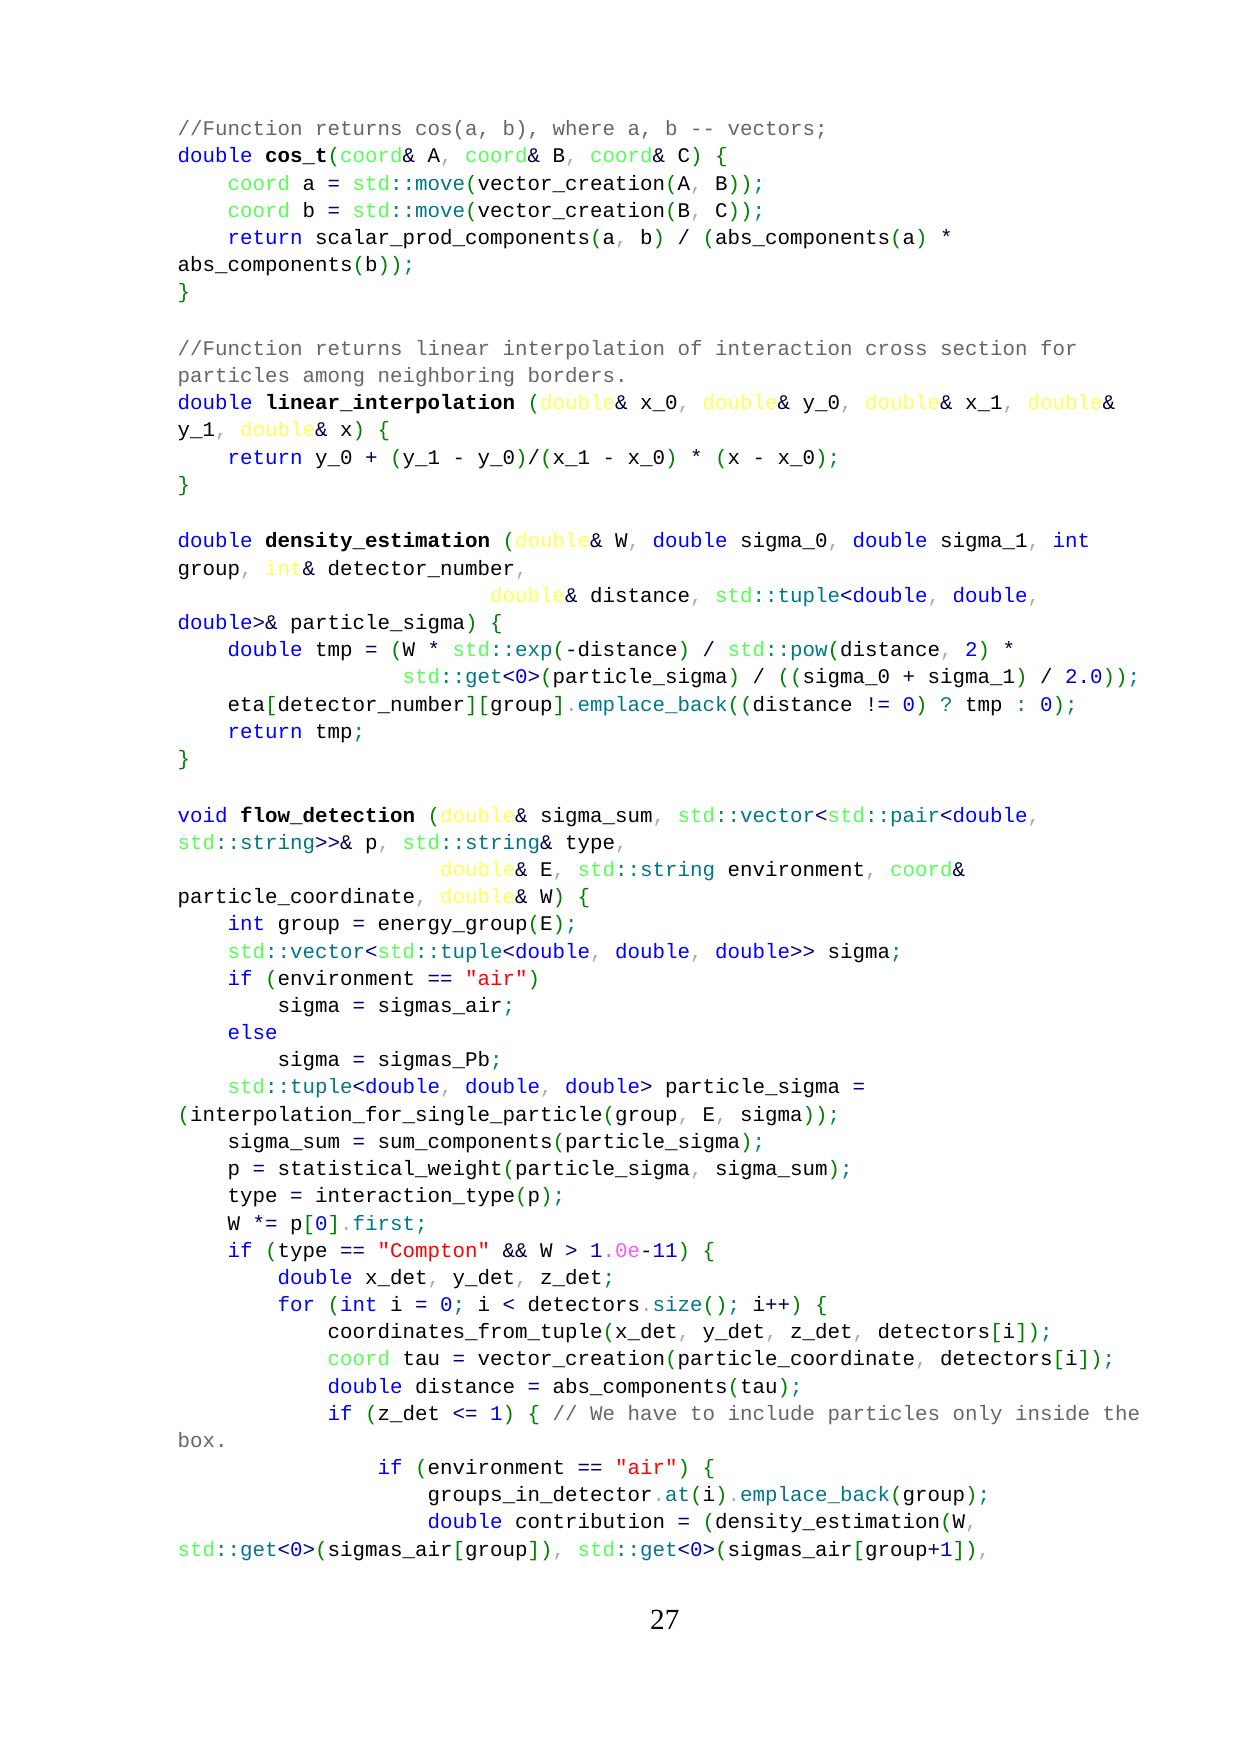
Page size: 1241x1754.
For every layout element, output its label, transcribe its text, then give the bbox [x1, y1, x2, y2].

text p = statistical_weight(particle_sigma, sigma_sum); [177, 1158, 1152, 1182]
text eta[detector_number][group].emplace_back((distance != 0) ? tmp : 0); [177, 694, 1152, 717]
text coord a = std::move(vector_creation(A, B)); [177, 172, 1152, 196]
text return tmp; [177, 721, 1152, 744]
text type = interaction_type(p); [177, 1185, 1152, 1209]
text coord tau = vector_creation(particle_coordinate, detectors[i]); [177, 1348, 1152, 1372]
text if (environment == "air") { [177, 1457, 1152, 1481]
text std::vector<std::tuple<double, double, double>> sigma; [177, 941, 1152, 964]
text } [177, 474, 1152, 497]
text int group = energy_group(E); [177, 913, 1152, 937]
text double distance = abs_components(tau); [177, 1376, 1152, 1399]
text double tmp = (W * std::exp(-distance) / std::pow(distance, 2) * [177, 639, 1152, 663]
text //Function returns cos(a, b), where a, b -- vectors; [177, 118, 1152, 142]
text if (z_det <= 1) { // We have to include particles only inside the box. [177, 1403, 1152, 1454]
text coordinates_from_tuple(x_det, y_det, z_det, detectors[i]); [177, 1321, 1152, 1345]
text return y_0 + (y_1 - y_0)/(x_1 - x_0) * (x - x_0); [177, 447, 1152, 470]
text } [177, 281, 1152, 305]
text } [177, 748, 1152, 772]
text if (environment == "air") [177, 968, 1152, 991]
text double density_estimation (double& W, double sigma_0, double sigma_1, int group, int& detector_number, [177, 531, 1152, 581]
text std::tuple<double, double, double> particle_sigma = (interpolation_for_single_particle(group, E, sigma)); [177, 1077, 1152, 1127]
text double x_det, y_det, z_det; [177, 1267, 1152, 1291]
text groups_in_detector.at(i).emplace_back(group); [177, 1484, 1152, 1508]
text double linear_interpolation (double& x_0, double& y_0, double& x_1, double& y_1, double& x) { [177, 392, 1152, 443]
text void flow_detection (double& sigma_sum, std::vector<std::pair<double, std::string>>& p, std::string& type, [177, 805, 1152, 856]
text W *= p[0].first; [177, 1212, 1152, 1236]
text //Function returns linear interpolation of interaction cross section for particles among neighboring borders. [177, 338, 1152, 389]
text double& distance, std::tuple<double, double, double>& particle_sigma) { [177, 585, 1152, 636]
text else [177, 1022, 1152, 1046]
text return scalar_prod_components(a, b) / (abs_components(a) * abs_components(b)); [177, 227, 1152, 278]
text std::get<0>(particle_sigma) / ((sigma_0 + sigma_1) / 2.0)); [177, 666, 1152, 690]
text if (type == "Compton" && W > 1.0e-11) { [177, 1240, 1152, 1263]
text sigma = sigmas_Pb; [177, 1049, 1152, 1073]
text for (int i = 0; i < detectors.size(); i++) { [177, 1294, 1152, 1318]
text sigma = sigmas_air; [177, 995, 1152, 1019]
text double contribution = (density_estimation(W, std::get<0>(sigmas_air[group]), std::get<0>(sigmas_air[group+1]), [177, 1512, 1152, 1562]
text double cos_t(coord& A, coord& B, coord& C) { [177, 145, 1152, 169]
text double& E, std::string environment, coord& particle_coordinate, double& W) { [177, 859, 1152, 910]
text coord b = std::move(vector_creation(B, C)); [177, 200, 1152, 223]
text sigma_sum = sum_components(particle_sigma); [177, 1131, 1152, 1154]
